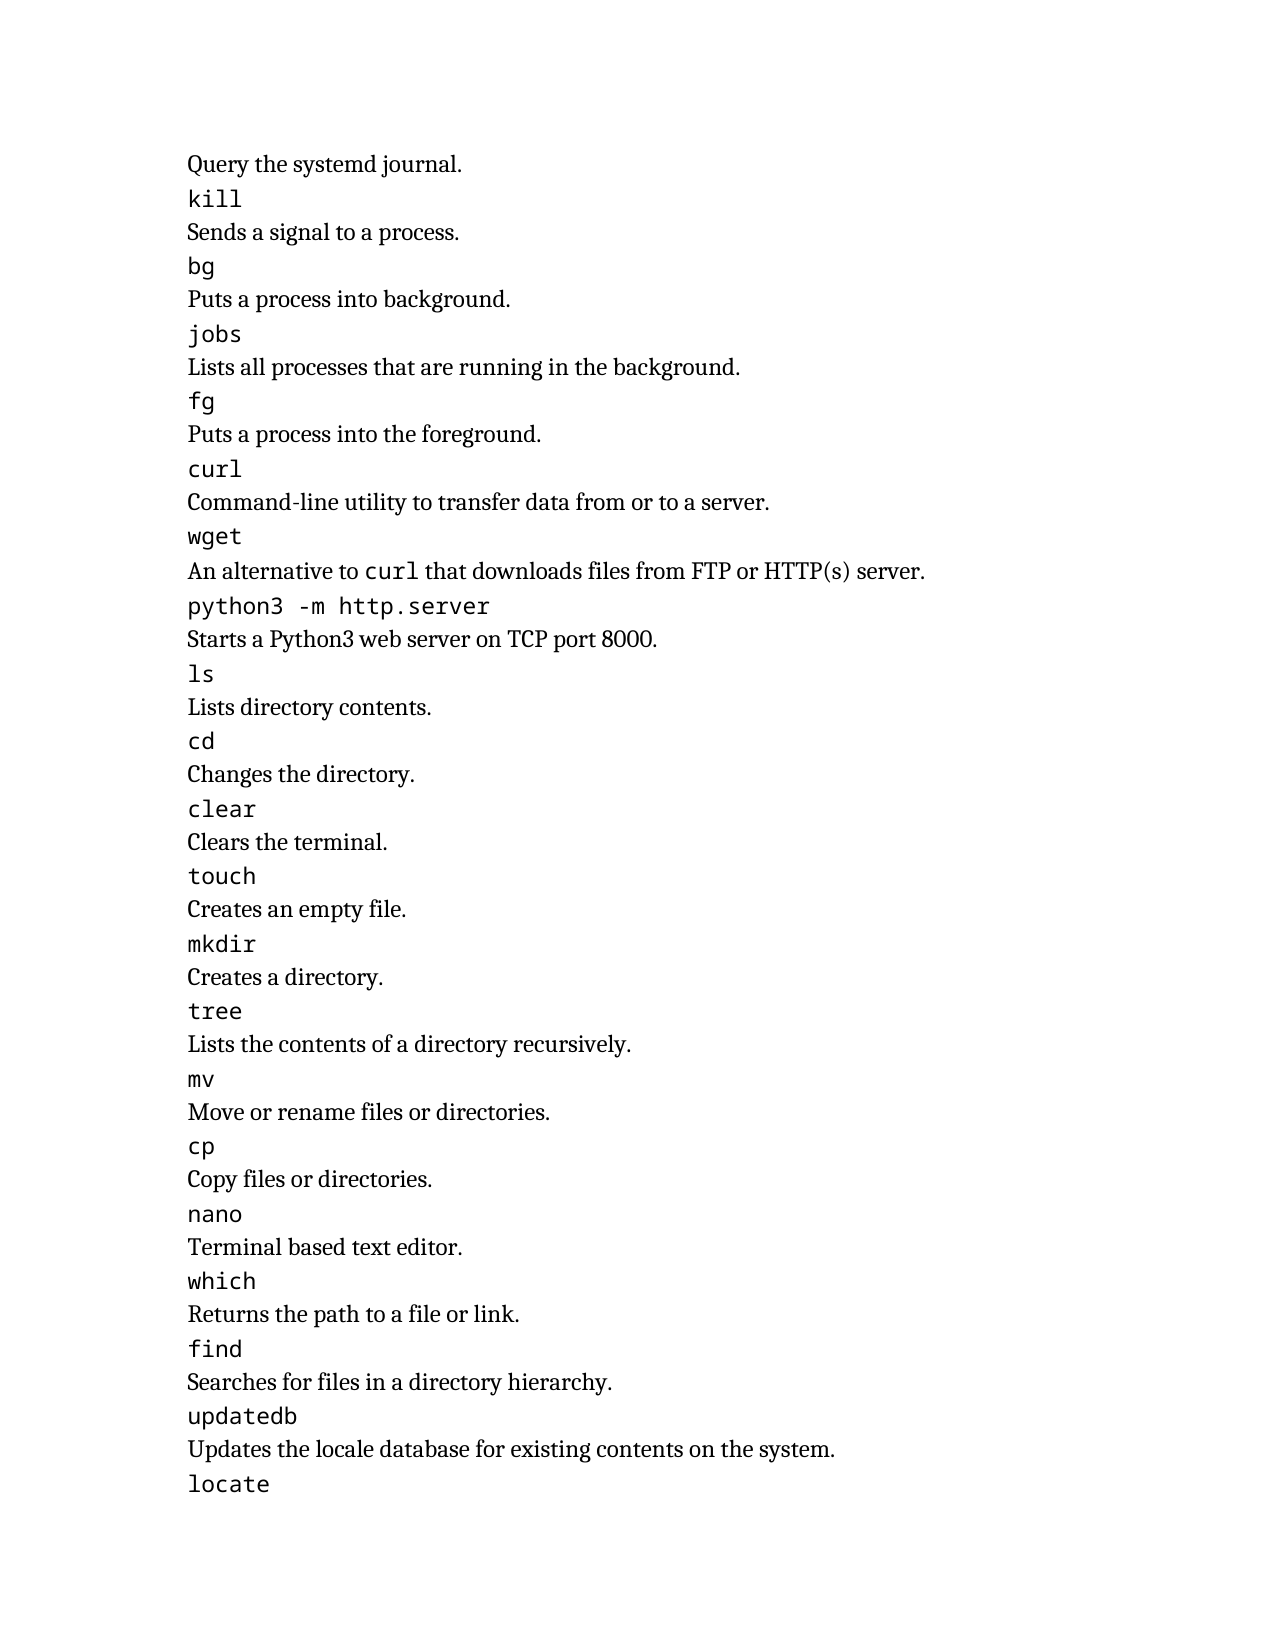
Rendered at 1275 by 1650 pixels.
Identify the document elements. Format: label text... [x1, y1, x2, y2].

text kill [187, 182, 1087, 214]
text cp [187, 1130, 1087, 1161]
text Sends a signal to a process. [187, 217, 1087, 246]
text ls [187, 657, 1087, 689]
text wget [187, 520, 1087, 551]
text clear [187, 792, 1087, 824]
text An alternative to curl that downloads files from FTP or HTTP(s) server. [187, 555, 1087, 586]
text curl [187, 452, 1087, 484]
text touch [187, 860, 1087, 891]
text tree [187, 995, 1087, 1026]
text Updates the locale database for existing contents on the system. [187, 1435, 1087, 1464]
text Creates a directory. [187, 962, 1087, 991]
text Puts a process into the foreground. [187, 420, 1087, 449]
text Move or rename files or directories. [187, 1097, 1087, 1126]
text Lists all processes that are running in the background. [187, 352, 1087, 381]
text jobs [187, 317, 1087, 349]
text Returns the path to a file or link. [187, 1300, 1087, 1329]
text mkdir [187, 927, 1087, 959]
text Creates an empty file. [187, 895, 1087, 924]
text bg [187, 250, 1087, 281]
text Clears the terminal. [187, 827, 1087, 856]
text mv [187, 1062, 1087, 1094]
text Copy files or directories. [187, 1165, 1087, 1194]
text Command-line utility to transfer data from or to a server. [187, 487, 1087, 516]
text locate [187, 1467, 1087, 1499]
text Starts a Python3 web server on TCP port 8000. [187, 625, 1087, 654]
text updatedb [187, 1400, 1087, 1431]
text nano [187, 1197, 1087, 1229]
text python3 -m http.server [187, 590, 1087, 621]
text Lists directory contents. [187, 692, 1087, 721]
text which [187, 1265, 1087, 1296]
text Lists the contents of a directory recursively. [187, 1030, 1087, 1059]
text cd [187, 725, 1087, 756]
text fg [187, 385, 1087, 416]
text Query the systemd journal. [187, 150, 1087, 179]
text Searches for files in a directory hierarchy. [187, 1367, 1087, 1396]
text Changes the directory. [187, 760, 1087, 789]
text find [187, 1332, 1087, 1364]
text Terminal based text editor. [187, 1232, 1087, 1261]
text Puts a process into background. [187, 285, 1087, 314]
